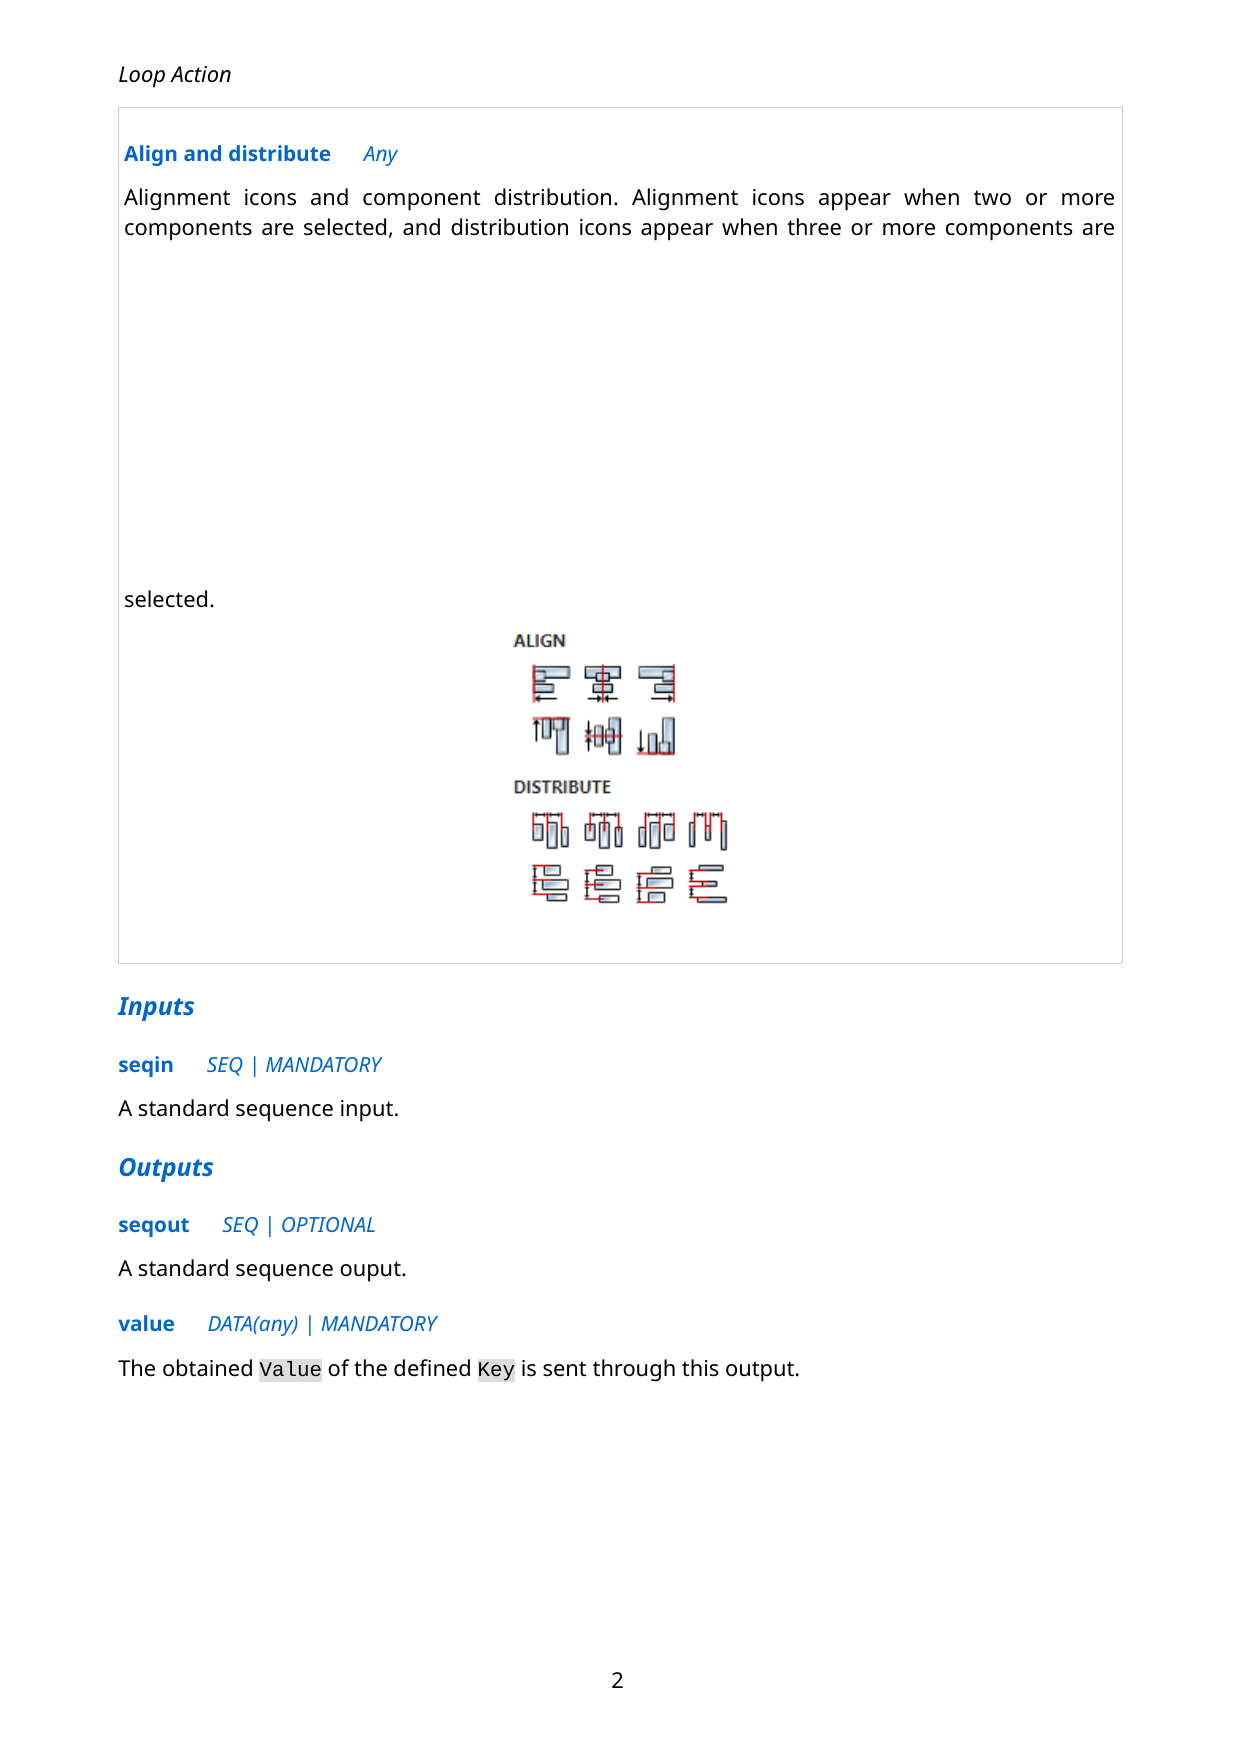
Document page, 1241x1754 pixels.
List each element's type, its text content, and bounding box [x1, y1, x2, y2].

text The obtained Value of the defined Key is sent through this output. [118, 1353, 1122, 1382]
text A standard sequence ouput. [118, 1253, 1122, 1283]
subtitle Inputs [118, 989, 1122, 1023]
subtitle seqin SEQ | MANDATORY [118, 1050, 1122, 1078]
text A standard sequence input. [118, 1093, 1122, 1123]
table_cell Align and distribute Any Alignment icons and component distribution. Alignment icons appear when two or more components are selected, and distribution icons appear when three or more components are selected. [119, 108, 1122, 962]
subtitle Outputs [118, 1149, 1122, 1183]
subtitle seqout SEQ | OPTIONAL [118, 1210, 1122, 1238]
subtitle value DATA(any) | MANDATORY [118, 1309, 1122, 1338]
picture [490, 625, 750, 916]
